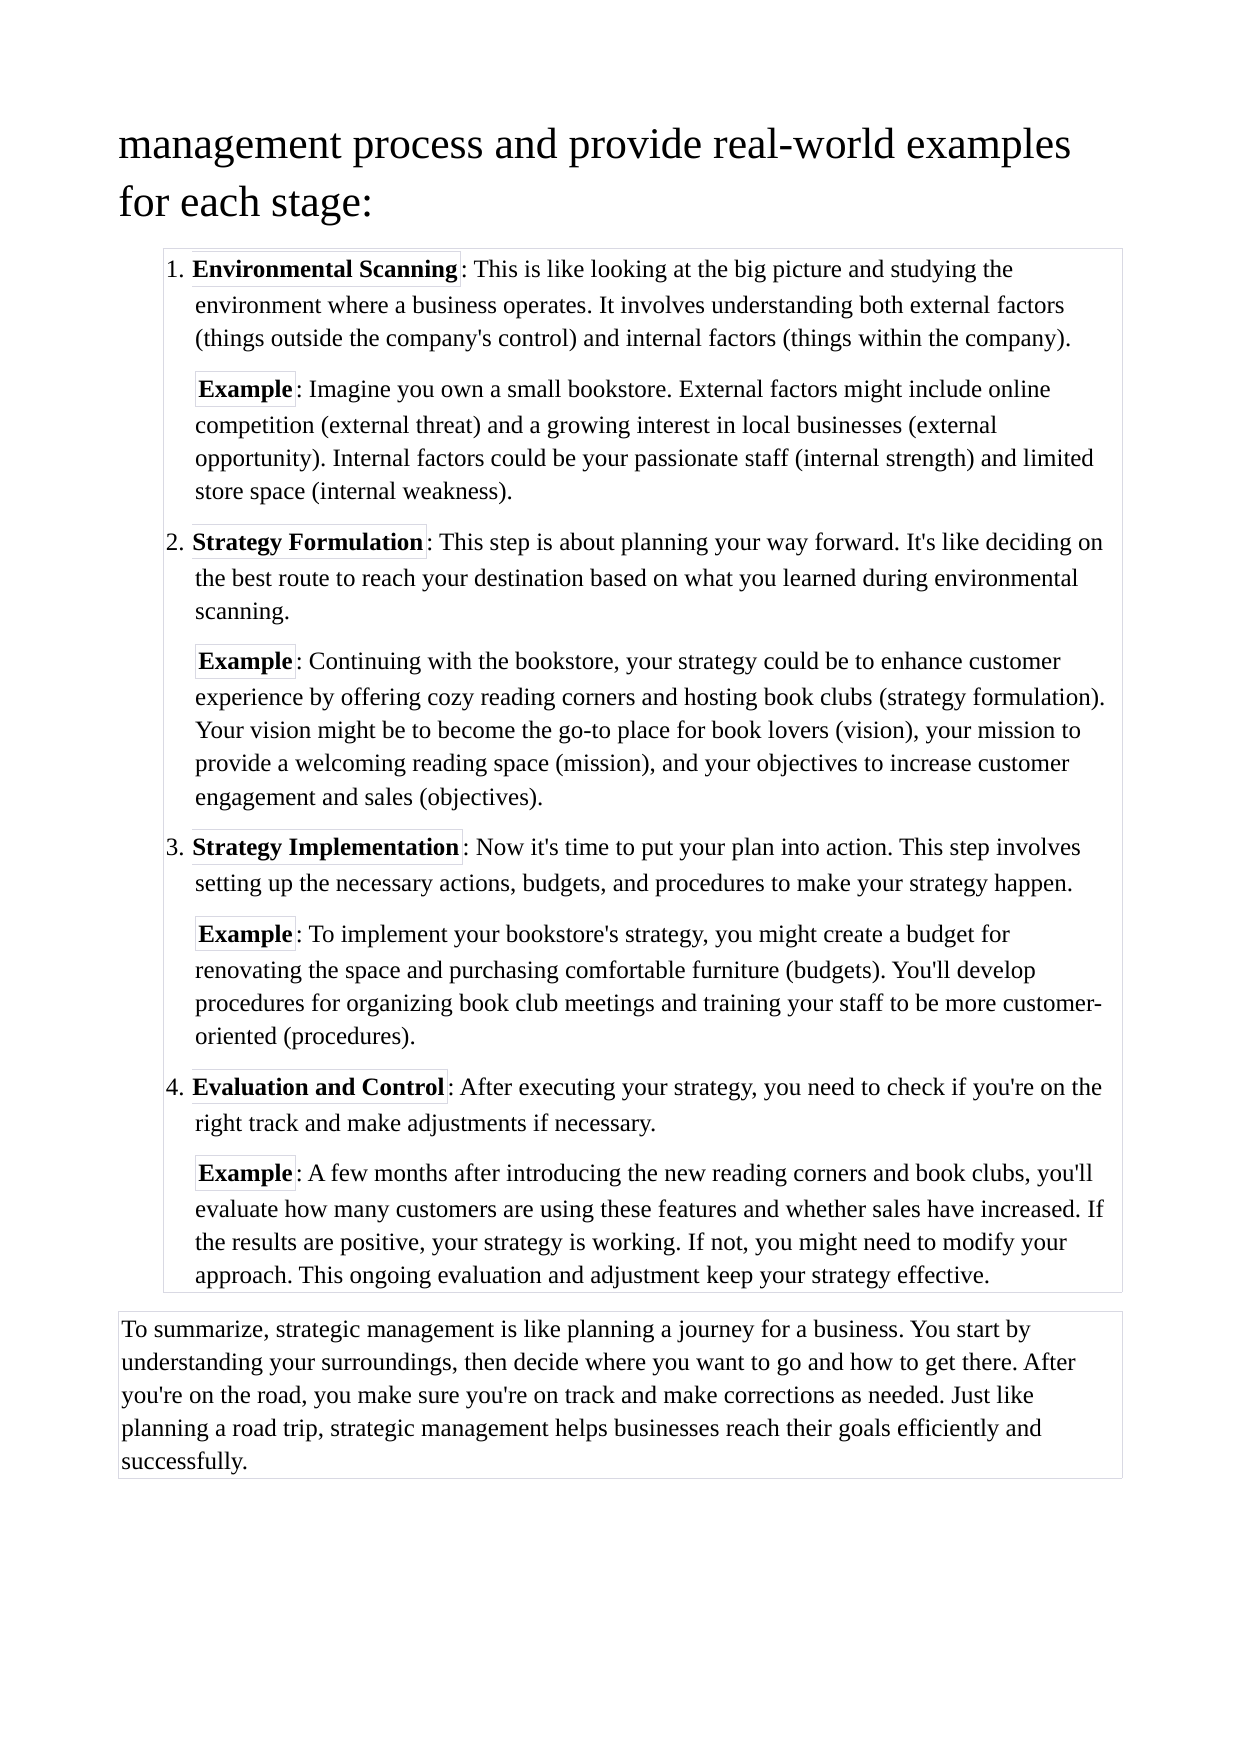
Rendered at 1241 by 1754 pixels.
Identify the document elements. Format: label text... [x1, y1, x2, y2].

text management process and provide real-world examples for each stage: [118, 118, 1122, 226]
list Environmental Scanning: This is like looking at the big picture and studying the environment where a business operates. It involves understanding both external factors (things outside the company's control) and internal factors (things within the company). [164, 249, 1122, 352]
list Strategy Formulation: This step is about planning your way forward. It's like deciding on the best route to reach your destination based on what you learned during environmental scanning. [164, 521, 1122, 624]
list Evaluation and Control: After executing your strategy, you need to check if you're on the right track and make adjustments if necessary. [164, 1066, 1122, 1136]
list Example: Imagine you own a small bookstore. External factors might include online competition (external threat) and a growing interest in local businesses (external opportunity). Internal factors could be your passionate staff (internal strength) and limited store space (internal weakness). [164, 368, 1122, 505]
list Example: A few months after introducing the new reading corners and book clubs, you'll evaluate how many customers are using these features and whether sales have increased. If the results are positive, your strategy is working. If not, you might need to modify your approach. This ongoing evaluation and adjustment keep your strategy effective. [164, 1152, 1122, 1292]
text To summarize, strategic management is like planning a journey for a business. You start by understanding your surroundings, then decide where you want to go and how to get there. After you're on the road, you make sure you're on track and make corrections as needed. Just like planning a road trip, strategic management helps businesses reach their goals efficiently and successfully. [119, 1312, 1122, 1478]
list Example: Continuing with the bookstore, your strategy could be to enhance customer experience by offering cozy reading corners and hosting book clubs (strategy formulation). Your vision might be to become the go-to place for book lovers (vision), your mission to provide a welcoming reading space (mission), and your objectives to increase customer engagement and sales (objectives). [164, 640, 1122, 810]
list Strategy Implementation: Now it's time to put your plan into action. This step involves setting up the necessary actions, budgets, and procedures to make your strategy happen. [164, 826, 1122, 897]
list Example: To implement your bookstore's strategy, you might create a budget for renovating the space and purchasing comfortable furniture (budgets). You'll develop procedures for organizing book club meetings and training your staff to be more customer-oriented (procedures). [164, 913, 1122, 1050]
